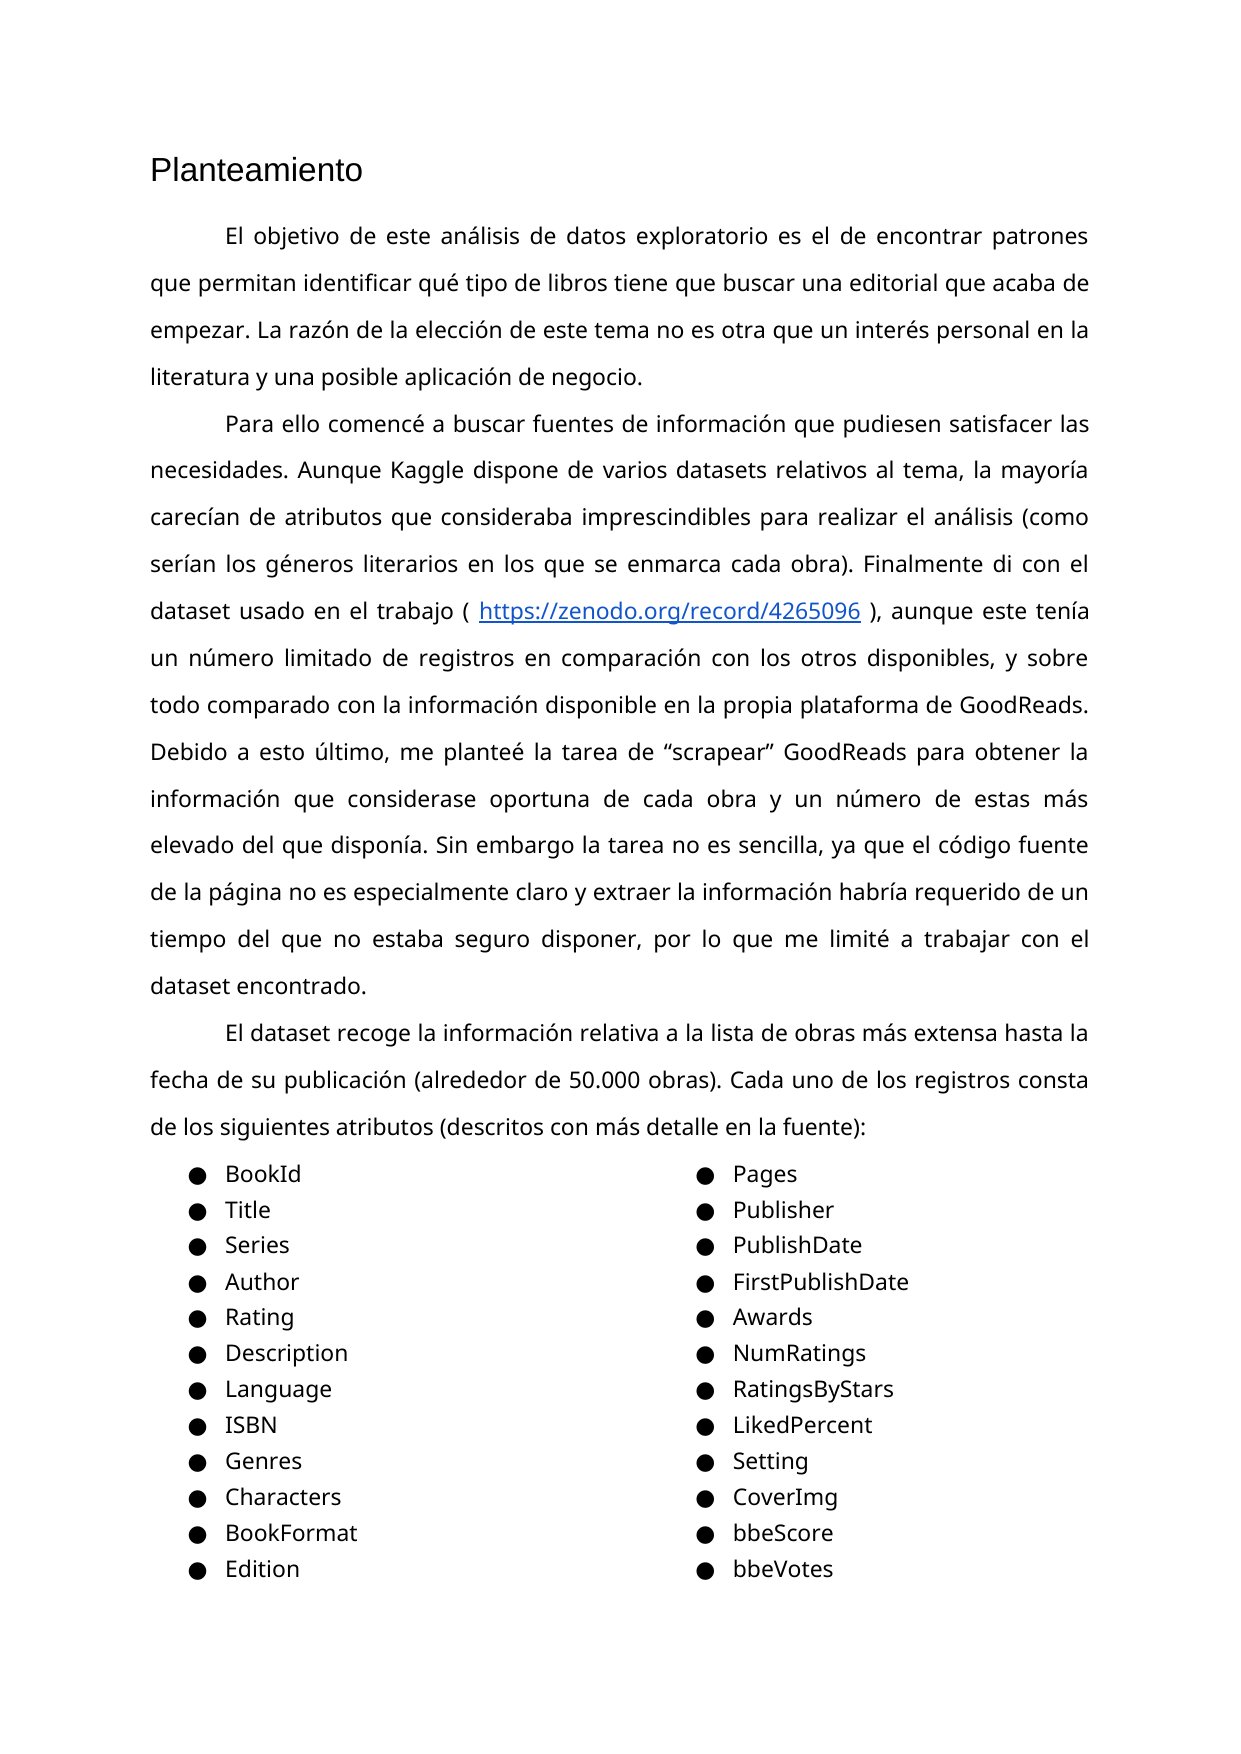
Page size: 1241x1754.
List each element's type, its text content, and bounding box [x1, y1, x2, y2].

list Author [187, 1265, 583, 1297]
list LikedPercent [695, 1409, 1090, 1440]
list ISBN [187, 1409, 583, 1440]
list Series [187, 1229, 583, 1261]
list Characters [187, 1481, 583, 1512]
list FirstPublishDate [695, 1265, 1090, 1297]
list BookId [187, 1158, 583, 1189]
list Genres [187, 1445, 583, 1476]
list bbeVotes [695, 1553, 1090, 1584]
text El dataset recoge la información relativa a la lista de obras más extensa hasta la fecha de su publicación (alrededor de 50.000 obras). Cada uno de los registros consta de los siguientes atributos (descritos con más detalle en la fuente): [150, 1017, 1090, 1142]
list RatingsByStars [695, 1373, 1090, 1404]
list Title [187, 1193, 583, 1225]
list Edition [187, 1553, 583, 1584]
list Setting [695, 1445, 1090, 1476]
list Publisher [695, 1193, 1090, 1225]
text El objetivo de este análisis de datos exploratorio es el de encontrar patrones que permitan identificar qué tipo de libros tiene que buscar una editorial que acaba de empezar. La razón de la elección de este tema no es otra que un interés personal en la literatura y una posible aplicación de negocio. [150, 220, 1090, 392]
list BookFormat [187, 1517, 583, 1548]
list CoverImg [695, 1481, 1090, 1512]
list Language [187, 1373, 583, 1404]
subtitle Planteamiento [150, 150, 1090, 188]
text Para ello comencé a buscar fuentes de información que pudiesen satisfacer las necesidades. Aunque Kaggle dispone de varios datasets relativos al tema, la mayoría carecían de atributos que consideraba imprescindibles para realizar el análisis (como serían los géneros literarios en los que se enmarca cada obra). Finalmente di con el dataset usado en el trabajo ( https://zenodo.org/record/4265096 ), aunque este tenía un número limitado de registros en comparación con los otros disponibles, y sobre todo comparado con la información disponible en la propia plataforma de GoodReads. Debido a esto último, me planteé la tarea de “scrapear” GoodReads para obtener la información que considerase oportuna de cada obra y un número de estas más elevado del que disponía. Sin embargo la tarea no es sencilla, ya que el código fuente de la página no es especialmente claro y extraer la información habría requerido de un tiempo del que no estaba seguro disponer, por lo que me limité a trabajar con el dataset encontrado. [150, 408, 1090, 1001]
list PublishDate [695, 1229, 1090, 1261]
list NumRatings [695, 1337, 1090, 1368]
list Description [187, 1337, 583, 1368]
list Rating [187, 1301, 583, 1333]
list bbeScore [695, 1517, 1090, 1548]
list Awards [695, 1301, 1090, 1333]
list Pages [695, 1158, 1090, 1189]
